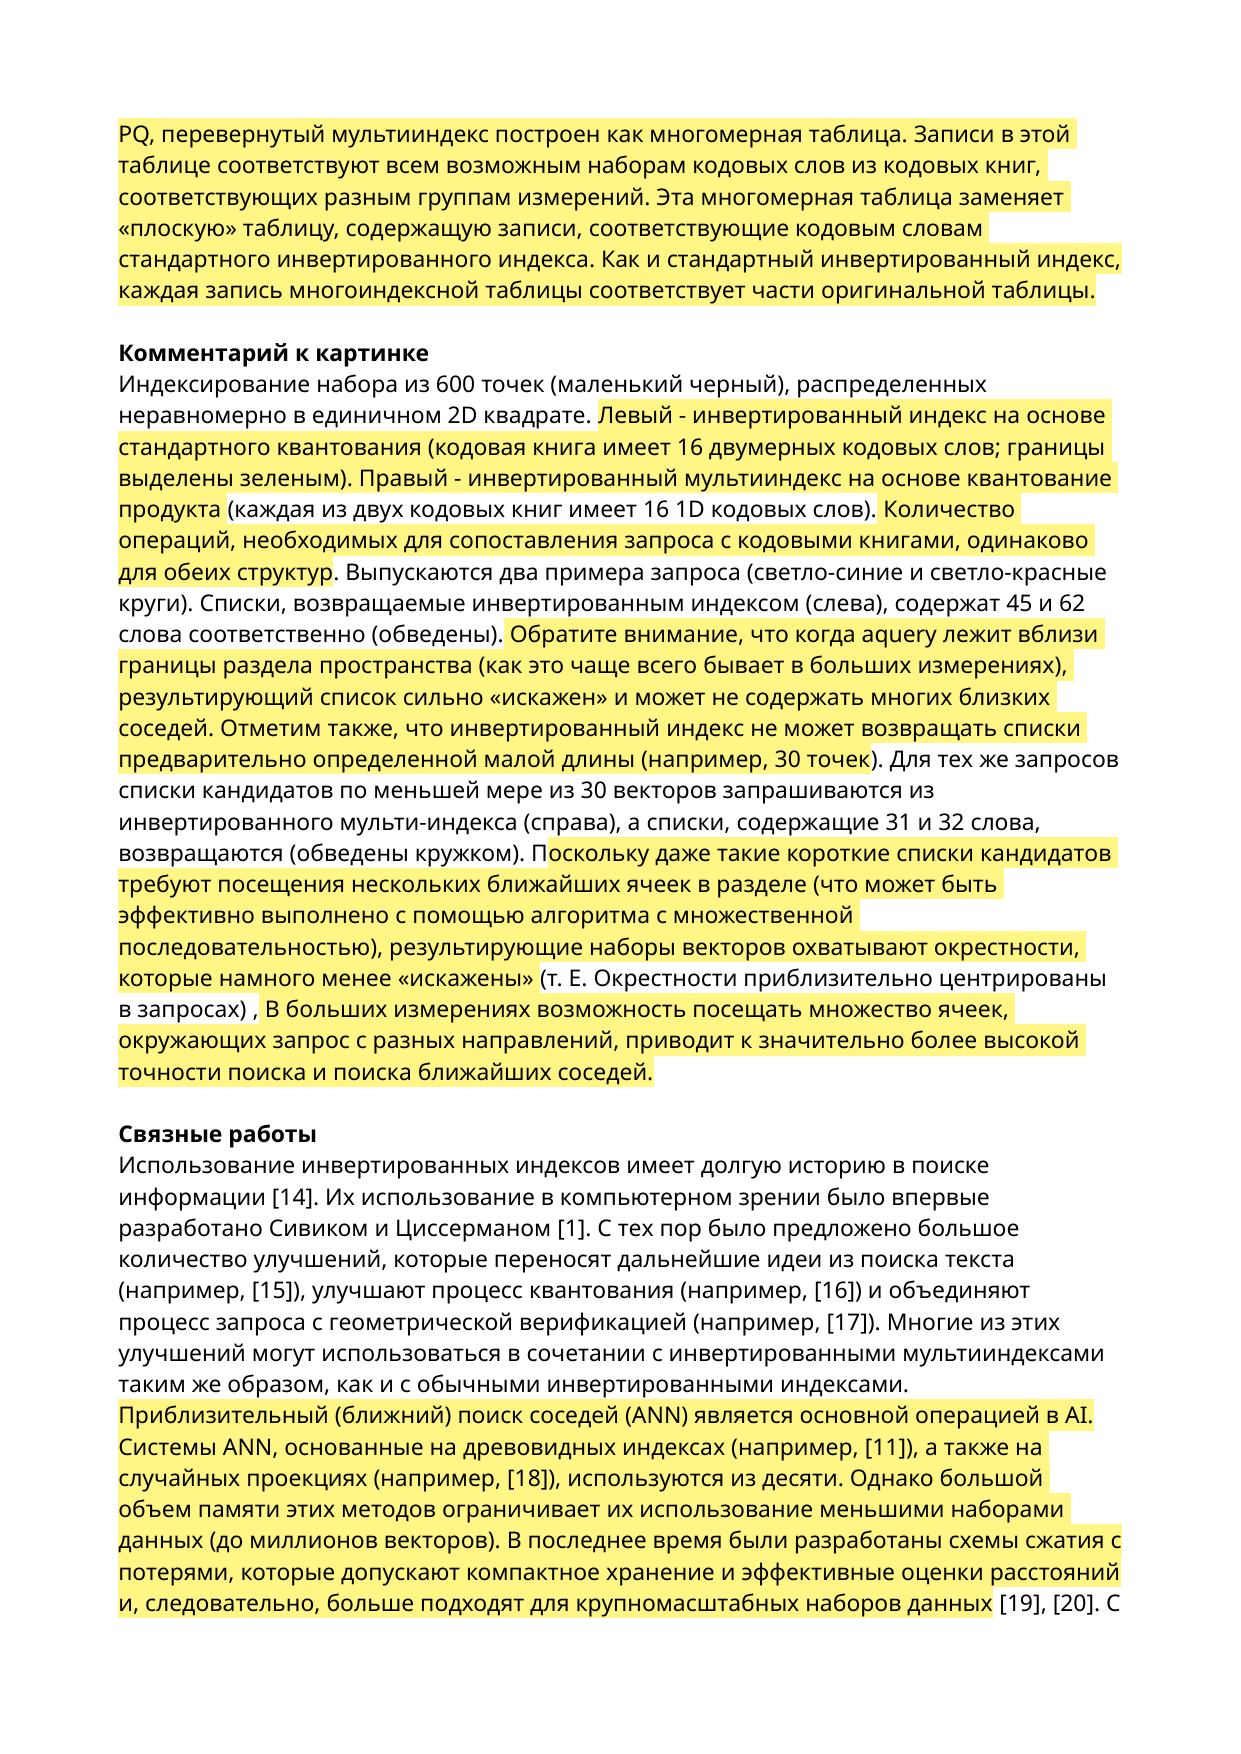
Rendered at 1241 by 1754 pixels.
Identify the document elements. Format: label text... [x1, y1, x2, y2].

text Связные работы [118, 1118, 1122, 1149]
text Индексирование набора из 600 точек (маленький черный), распределенных неравномерно в единичном 2D квадрате. Левый - инвертированный индекс на основе стандартного квантования (кодовая книга имеет 16 двумерных кодовых слов; границы выделены зеленым). Правый - инвертированный мультииндекс на основе квантование продукта (каждая из двух кодовых книг имеет 16 1D кодовых слов). Количество операций, необходимых для сопоставления запроса с кодовыми книгами, одинаково для обеих структур. Выпускаются два примера запроса (светло-синие и светло-красные круги). Списки, возвращаемые инвертированным индексом (слева), содержат 45 и 62 слова соответственно (обведены). Обратите внимание, что когда aquery лежит вблизи границы раздела пространства (как это чаще всего бывает в больших измерениях), результирующий список сильно «искажен» и может не содержать многих близких соседей. Отметим также, что инвертированный индекс не может возвращать списки предварительно определенной малой длины (например, 30 точек). Для тех же запросов списки кандидатов по меньшей мере из 30 векторов запрашиваются из инвертированного мульти-индекса (справа), а списки, содержащие 31 и 32 слова, возвращаются (обведены кружком). Поскольку даже такие короткие списки кандидатов требуют посещения нескольких ближайших ячеек в разделе (что может быть эффективно выполнено с помощью алгоритма с множественной последовательностью), результирующие наборы векторов охватывают окрестности, которые намного менее «искажены» (т. Е. Окрестности приблизительно центрированы в запросах) , В больших измерениях возможность посещать множество ячеек, окружающих запрос с разных направлений, приводит к значительно более высокой точности поиска и поиска ближайших соседей. [118, 368, 1122, 1087]
text Комментарий к картинке [118, 337, 1122, 368]
text Использование инвертированных индексов имеет долгую историю в поиске информации [14]. Их использование в компьютерном зрении было впервые разработано Сивиком и Циссерманом [1]. С тех пор было предложено большое количество улучшений, которые переносят дальнейшие идеи из поиска текста (например, [15]), улучшают процесс квантования (например, [16]) и объединяют процесс запроса с геометрической верификацией (например, [17]). Многие из этих улучшений могут использоваться в сочетании с инвертированными мультииндексами таким же образом, как и с обычными инвертированными индексами. Приблизительный (ближний) поиск соседей (ANN) является основной операцией в AI. Системы ANN, основанные на древовидных индексах (например, [11]), а также на случайных проекциях (например, [18]), используются из десяти. Однако большой объем памяти этих методов ограничивает их использование меньшими наборами данных (до миллионов векторов). В последнее время были разработаны схемы сжатия с потерями, которые допускают компактное хранение и эффективные оценки расстояний и, следовательно, больше подходят для крупномасштабных наборов данных [19], [20]. С [118, 1149, 1122, 1618]
text PQ, перевернутый мультииндекс построен как многомерная таблица. Записи в этой таблице соответствуют всем возможным наборам кодовых слов из кодовых книг, соответствующих разным группам измерений. Эта многомерная таблица заменяет «плоскую» таблицу, содержащую записи, соответствующие кодовым словам стандартного инвертированного индекса. Как и стандартный инвертированный индекс, каждая запись многоиндексной таблицы соответствует части оригинальной таблицы. [118, 118, 1122, 306]
